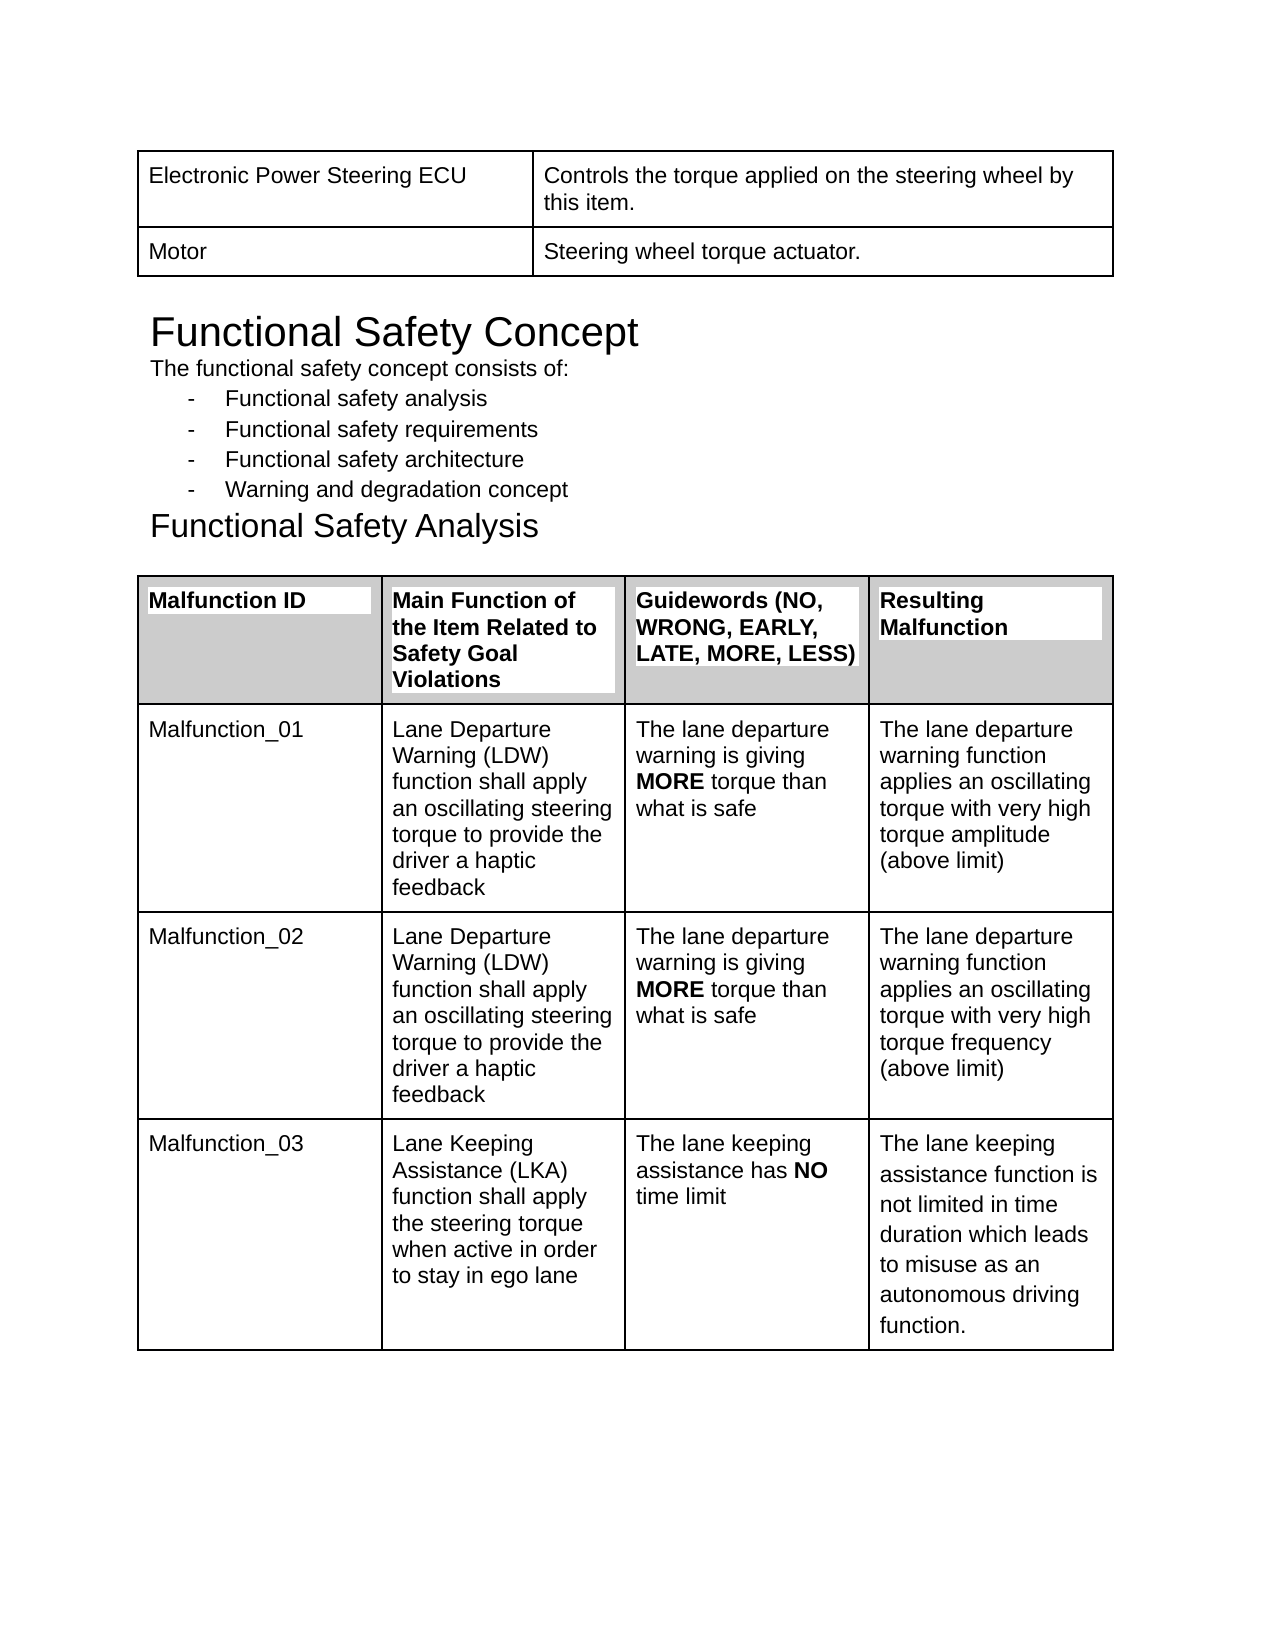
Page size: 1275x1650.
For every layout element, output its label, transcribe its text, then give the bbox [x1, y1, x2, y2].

table_cell Motor [139, 228, 532, 275]
table_header Malfunction ID [139, 577, 381, 703]
text The functional safety concept consists of: [150, 355, 1125, 381]
table_cell Lane Departure Warning (LDW) function shall apply an oscillating steering torque to provide the driver a haptic feedback [383, 913, 624, 1118]
list Functional safety analysis [187, 385, 1125, 412]
table_header Main Function of the Item Related to Safety Goal Violations [383, 577, 624, 703]
table_cell Controls the torque applied on the steering wheel by this item. [534, 152, 1112, 226]
subtitle Functional Safety Concept [150, 307, 1125, 355]
table_cell The lane departure warning function applies an oscillating torque with very high torque amplitude (above limit) [870, 705, 1112, 911]
table_cell The lane departure warning is giving MORE torque than what is safe [626, 913, 868, 1118]
table_cell The lane departure warning function applies an oscillating torque with very high torque frequency (above limit) [870, 913, 1112, 1118]
table_header Resulting Malfunction [870, 577, 1112, 703]
subtitle Functional Safety Analysis [150, 506, 1125, 544]
list Functional safety architecture [187, 446, 1125, 472]
table_cell Electronic Power Steering ECU [139, 152, 532, 226]
list Warning and degradation concept [187, 476, 1125, 502]
table_cell Malfunction_03 [139, 1120, 381, 1348]
table_cell Steering wheel torque actuator. [534, 228, 1112, 275]
table_header Guidewords (NO, WRONG, EARLY, LATE, MORE, LESS) [626, 577, 868, 703]
table_cell Malfunction_02 [139, 913, 381, 1118]
table_cell The lane keeping assistance has NO time limit [626, 1120, 868, 1348]
table_cell The lane departure warning is giving MORE torque than what is safe [626, 705, 868, 911]
table_cell Lane Departure Warning (LDW) function shall apply an oscillating steering torque to provide the driver a haptic feedback [383, 705, 624, 911]
table_cell Lane Keeping Assistance (LKA) function shall apply the steering torque when active in order to stay in ego lane [383, 1120, 624, 1348]
table_cell The lane keeping assistance function is not limited in time duration which leads to misuse as an autonomous driving function. [870, 1120, 1112, 1348]
list Functional safety requirements [187, 416, 1125, 442]
table_cell Malfunction_01 [139, 705, 381, 911]
